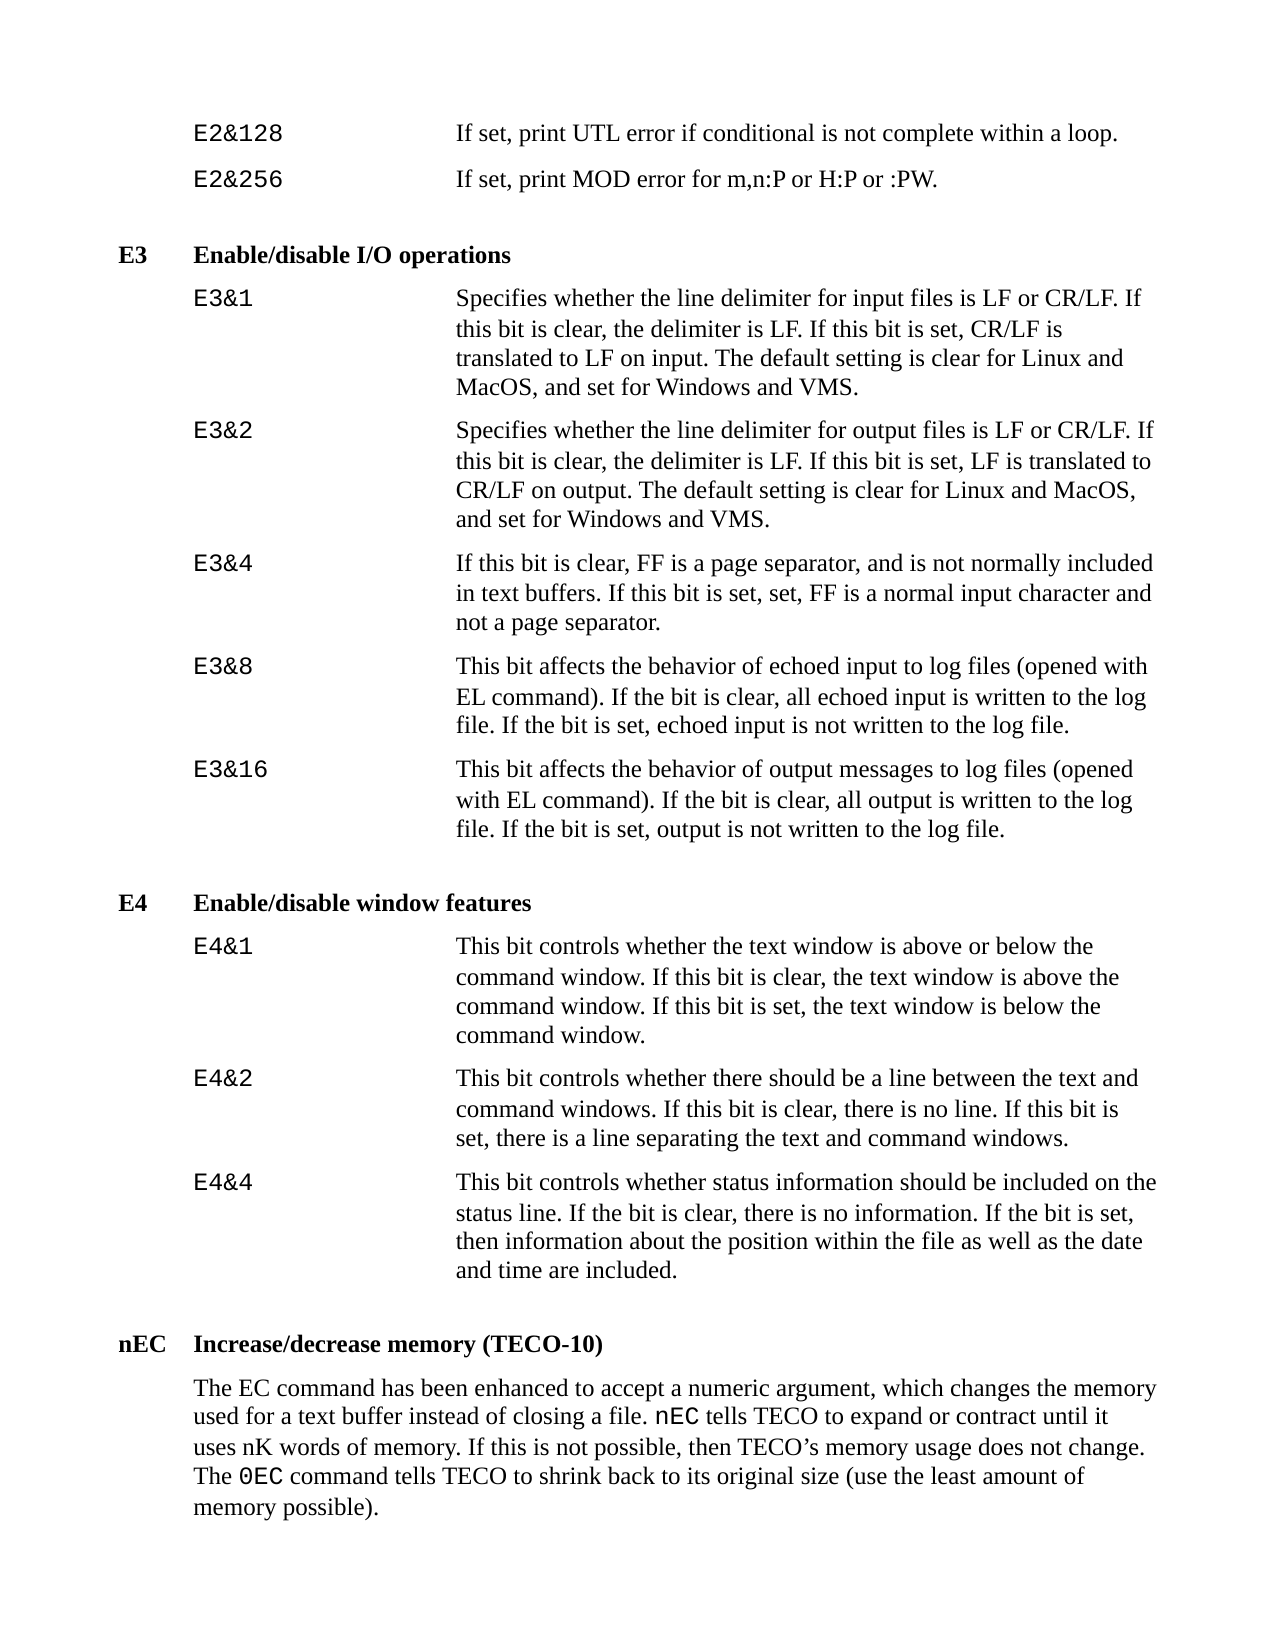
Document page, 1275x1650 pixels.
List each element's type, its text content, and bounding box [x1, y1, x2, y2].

text E3&1 Specifies whether the line delimiter for input files is LF or CR/LF. If this bit is clear, the delimiter is LF. If this bit is set, CR/LF is translated to LF on input. The default setting is clear for Linux and MacOS, and set for Windows and VMS. [193, 283, 1157, 401]
text The EC command has been enhanced to accept a numeric argument, which changes the memory used for a text buffer instead of closing a file. nEC tells TECO to expand or contract until it uses nK words of memory. If this is not possible, then TECO’s memory usage does not change. The 0EC command tells TECO to shrink back to its original size (use the least amount of memory possible). [193, 1373, 1157, 1521]
text E4&4 This bit controls whether status information should be included on the status line. If the bit is clear, there is no information. If the bit is set, then information about the position within the file as well as the date and time are included. [193, 1167, 1157, 1284]
text E4&2 This bit controls whether there should be a line between the text and command windows. If this bit is clear, there is no line. If this bit is set, there is a line separating the text and command windows. [193, 1063, 1157, 1152]
text E3 Enable/disable I/O operations [118, 240, 1157, 268]
text E4&1 This bit controls whether the text window is above or below the command window. If this bit is clear, the text window is above the command window. If this bit is set, the text window is below the command window. [193, 931, 1157, 1048]
text E3&8 This bit affects the behavior of echoed input to log files (opened with EL command). If the bit is clear, all echoed input is written to the log file. If the bit is set, echoed input is not written to the log file. [193, 651, 1157, 739]
text E3&4 If this bit is clear, FF is a page separator, and is not normally included in text buffers. If this bit is set, set, FF is a normal input character and not a page separator. [193, 548, 1157, 636]
text E3&2 Specifies whether the line delimiter for output files is LF or CR/LF. If this bit is clear, the delimiter is LF. If this bit is set, LF is translated to CR/LF on output. The default setting is clear for Linux and MacOS, and set for Windows and VMS. [193, 416, 1157, 533]
text E3&16 This bit affects the behavior of output messages to log files (opened with EL command). If the bit is clear, all output is written to the log file. If the bit is set, output is not written to the log file. [193, 754, 1157, 843]
text E4 Enable/disable window features [118, 888, 1157, 916]
text E2&256 If set, print MOD error for m,n:P or H:P or :PW. [193, 164, 1157, 195]
text E2&128 If set, print UTL error if conditional is not complete within a loop. [193, 118, 1157, 149]
text nEC Increase/decrease memory (TECO-10) [118, 1329, 1157, 1358]
